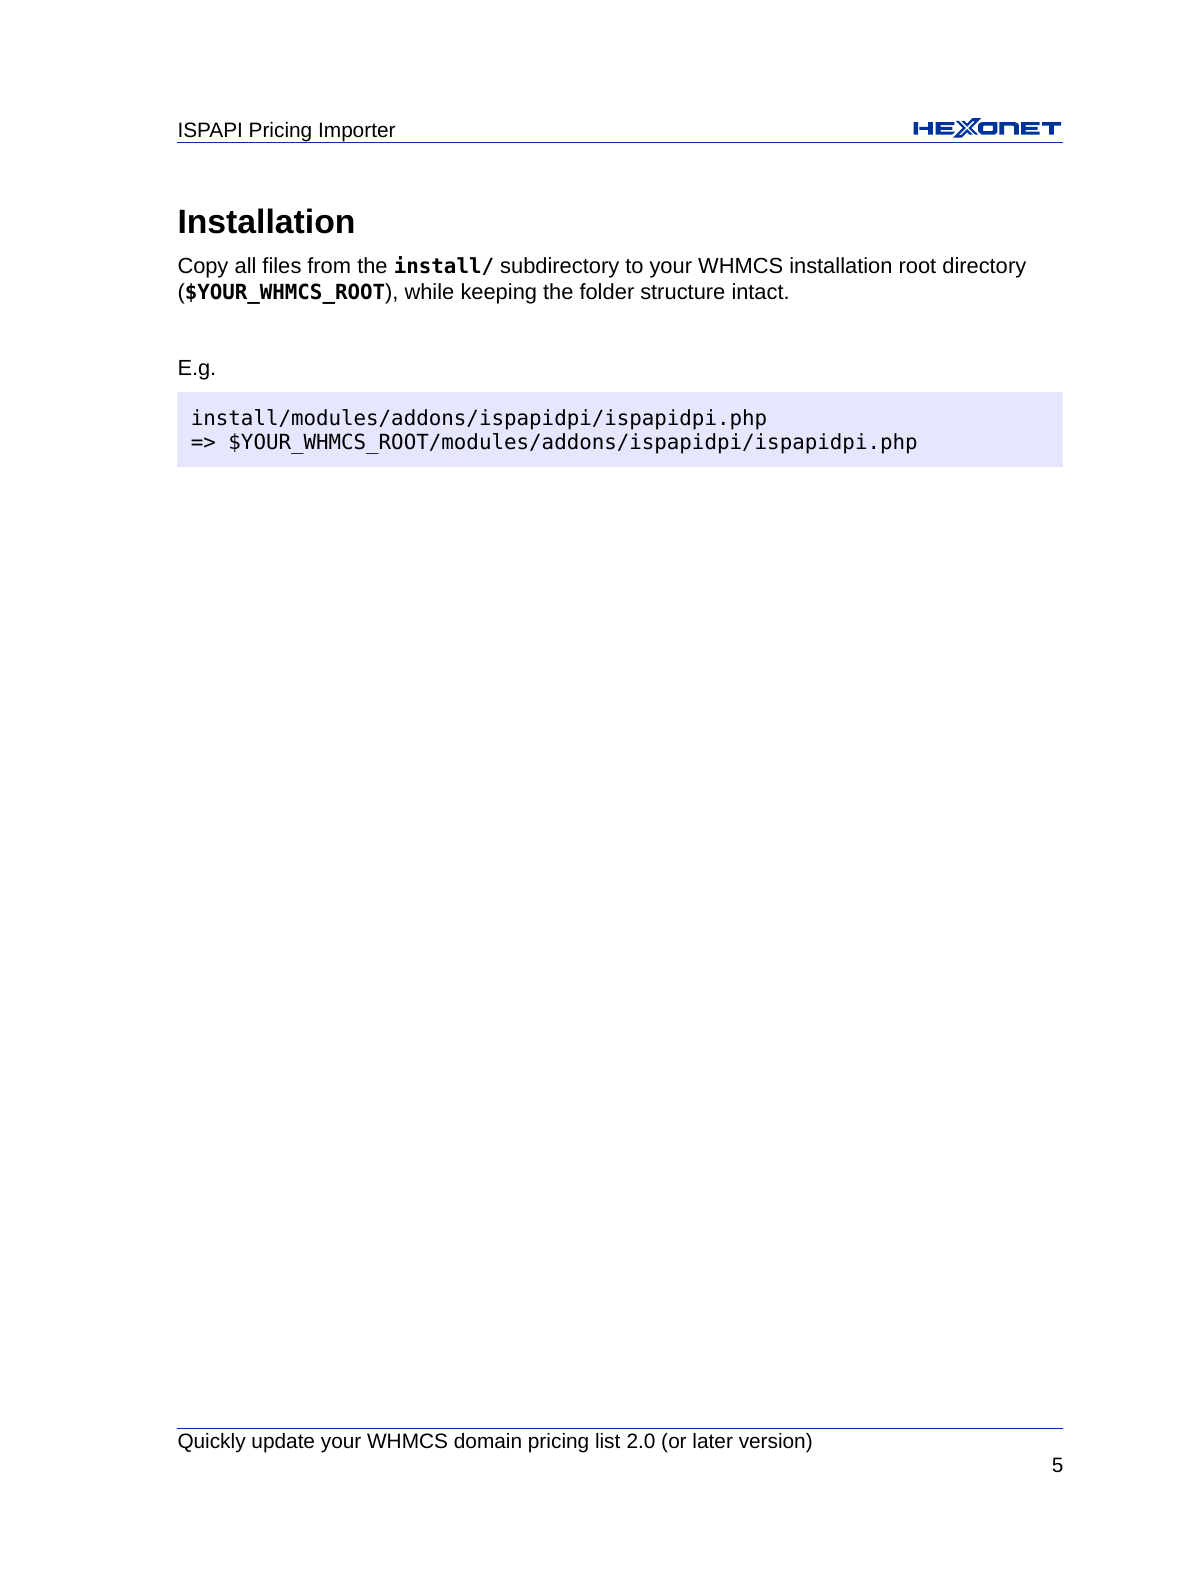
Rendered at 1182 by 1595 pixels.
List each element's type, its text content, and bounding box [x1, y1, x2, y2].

text install/modules/addons/ispapidpi/ispapidpi.php => $YOUR_WHMCS_ROOT/modules/addons/ispapidpi/ispapidpi.php [188, 403, 1053, 457]
text E.g. [177, 354, 1063, 380]
subtitle Installation [177, 202, 1063, 241]
text Copy all files from the install/ subdirectory to your WHMCS installation root directory ($YOUR_WHMCS_ROOT), while keeping the folder structure intact. [177, 253, 1063, 304]
